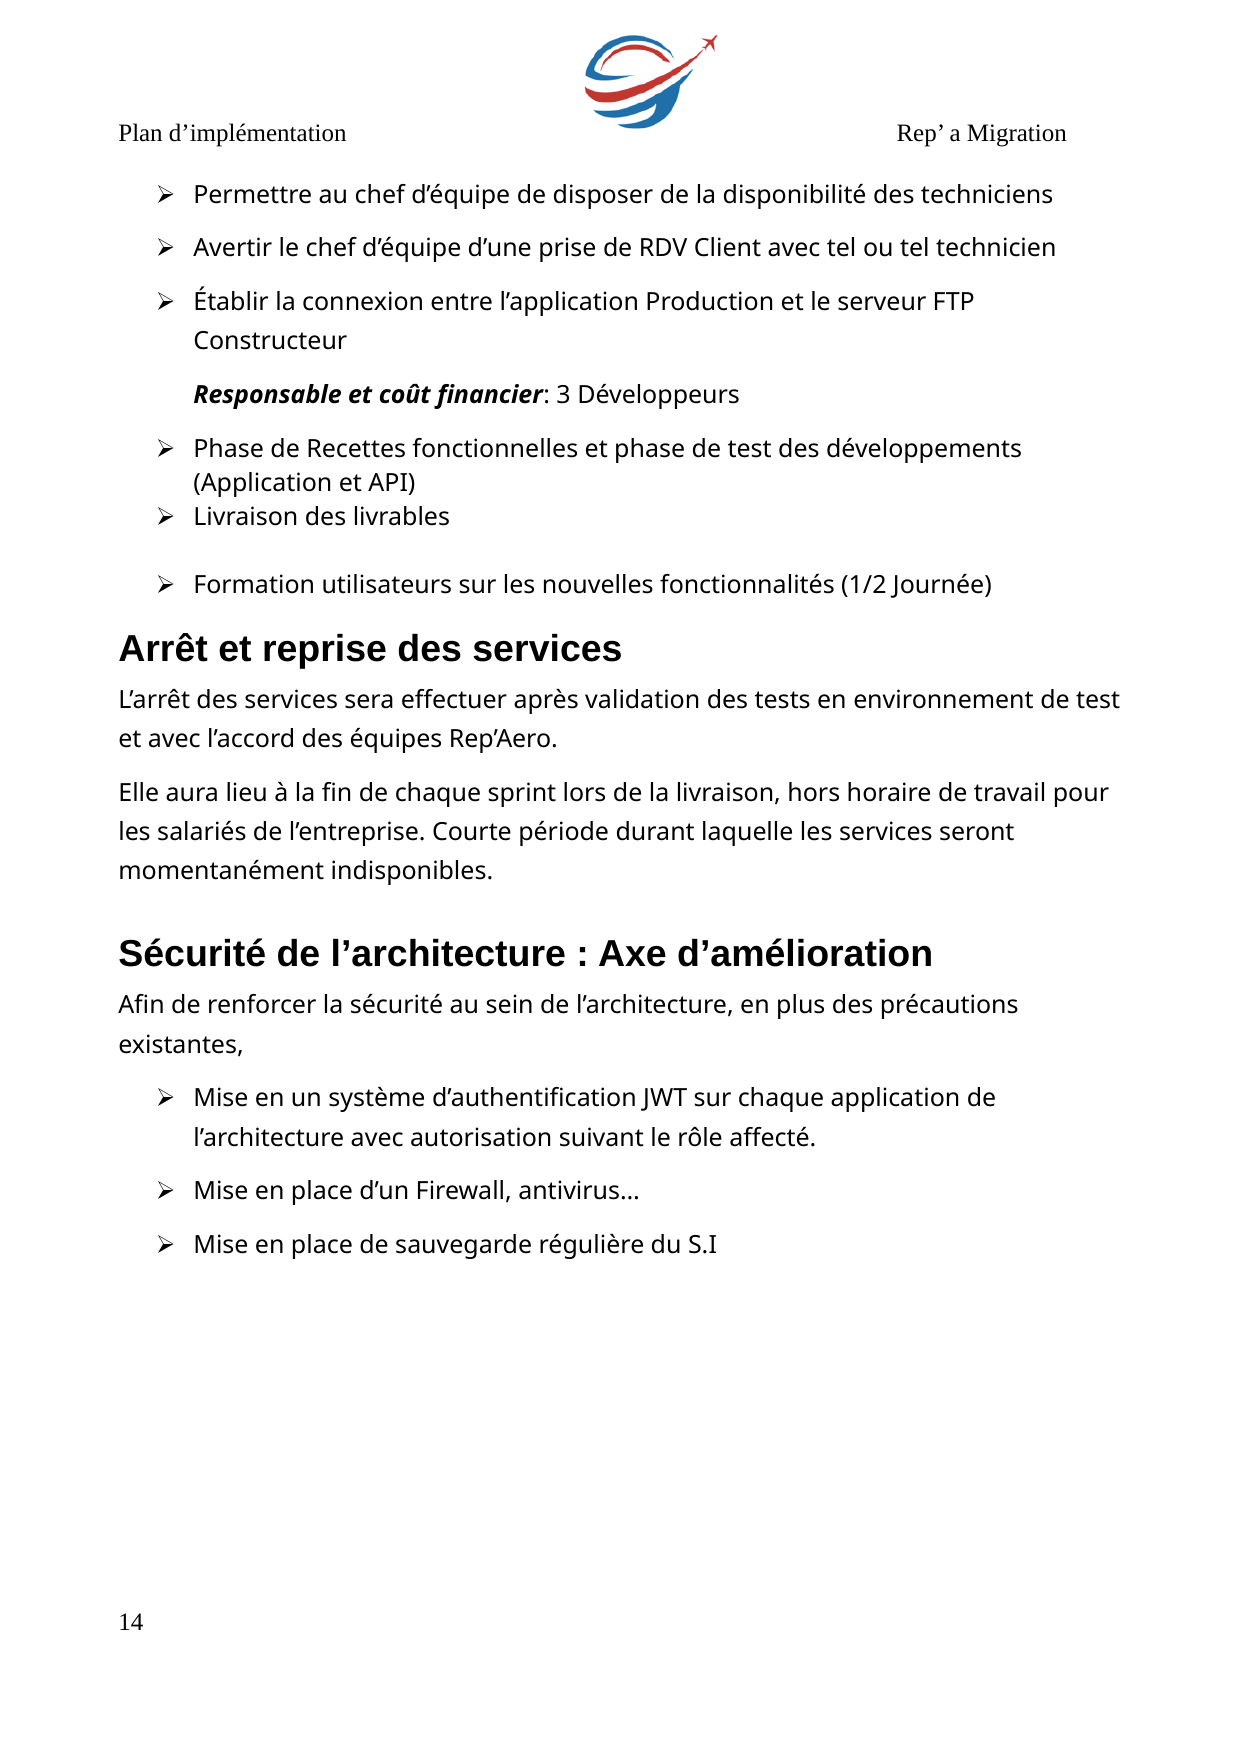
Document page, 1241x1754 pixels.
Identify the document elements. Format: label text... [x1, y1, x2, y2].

text Elle aura lieu à la fin de chaque sprint lors de la livraison, hors horaire de travail pour les salariés de l’entreprise. Courte période durant laquelle les services seront momentanément indisponibles. [118, 774, 1122, 887]
list Mise en place de sauvegarde régulière du S.I [156, 1227, 1122, 1261]
text Afin de renforcer la sécurité au sein de l’architecture, en plus des précautions existantes, [118, 987, 1122, 1060]
list Mise en place d’un Firewall, antivirus… [156, 1173, 1122, 1207]
list Formation utilisateurs sur les nouvelles fonctionnalités (1/2 Journée) [156, 567, 1122, 601]
list Mise en un système d’authentification JWT sur chaque application de l’architecture avec autorisation suivant le rôle affecté. [156, 1080, 1122, 1153]
list Livraison des livrables [156, 499, 1122, 533]
subtitle Arrêt et reprise des services [118, 626, 1122, 669]
subtitle Sécurité de l’architecture : Axe d’amélioration [118, 931, 1122, 974]
list Avertir le chef d’équipe d’une prise de RDV Client avec tel ou tel technicien [156, 230, 1122, 264]
text L’arrêt des services sera effectuer après validation des tests en environnement de test et avec l’accord des équipes Rep’Aero. [118, 681, 1122, 755]
list Responsable et coût financier: 3 Développeurs [156, 377, 1122, 411]
picture [577, 14, 723, 155]
list Permettre au chef d’équipe de disposer de la disponibilité des techniciens [156, 176, 1122, 210]
list Phase de Recettes fonctionnelles et phase de test des développements (Application et API) [156, 431, 1122, 499]
list Établir la connexion entre l’application Production et le serveur FTP Constructeur [156, 284, 1122, 357]
